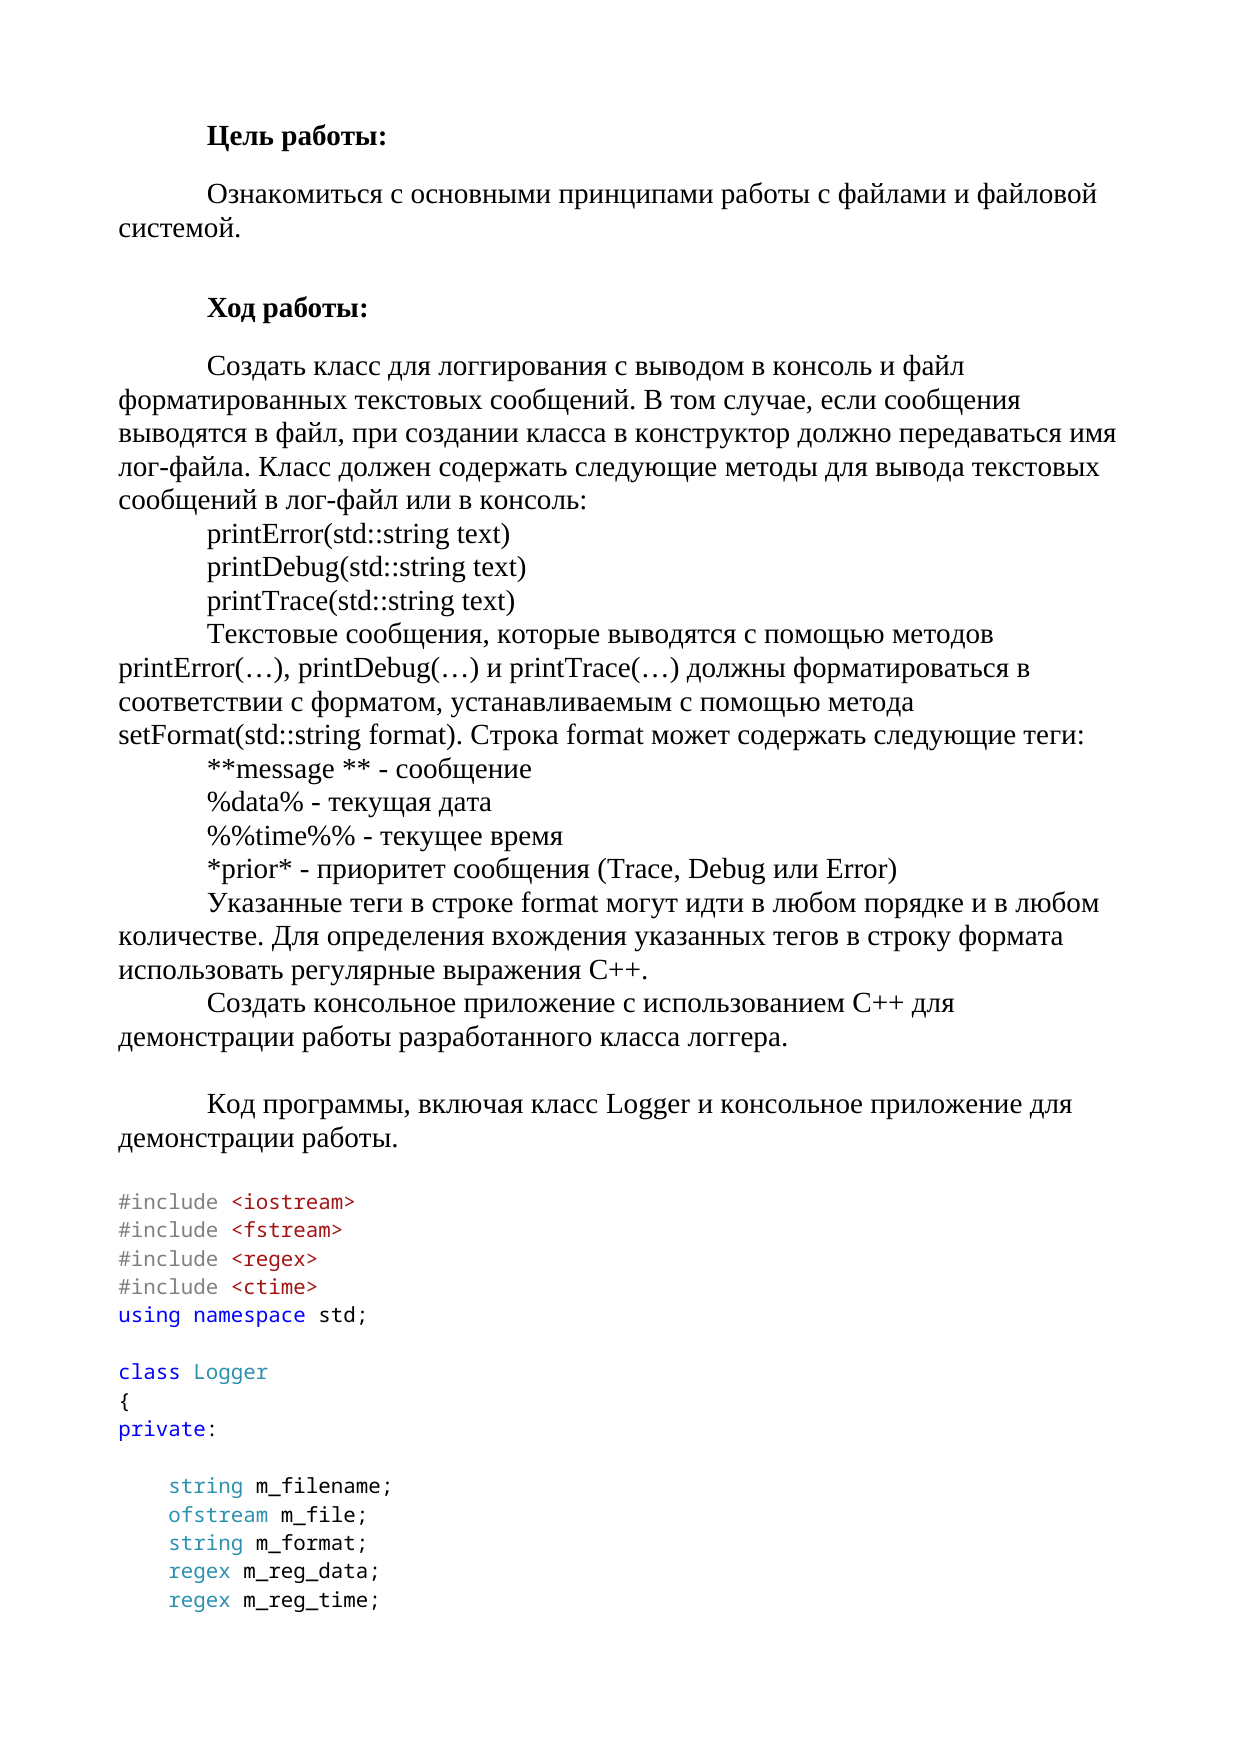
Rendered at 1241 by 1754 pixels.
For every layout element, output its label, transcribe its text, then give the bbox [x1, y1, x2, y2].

text Создать класс для логгирования с выводом в консоль и файл форматированных текстовых сообщений. В том случае, если сообщения выводятся в файл, при создании класса в конструктор должно передаваться имя лог-файла. Класс должен содержать следующие методы для вывода текстовых сообщений в лог-файл или в консоль: [118, 348, 1122, 516]
text #include <iostream> [118, 1187, 1122, 1215]
text #include <fstream> [118, 1215, 1122, 1244]
text { [118, 1386, 1122, 1414]
text **message ** - сообщение [118, 751, 1122, 784]
text #include <regex> [118, 1244, 1122, 1272]
text private: [118, 1414, 1122, 1443]
subtitle Цель работы: [118, 118, 1122, 152]
text Код программы, включая класс Logger и консольное приложение для демонстрации работы. [118, 1086, 1122, 1153]
text regex m_reg_time; [118, 1585, 1122, 1613]
text printError(std::string text) [118, 516, 1122, 549]
text using namespace std; [118, 1301, 1122, 1329]
text %%time%% - текущее время [118, 818, 1122, 851]
text Ознакомиться с основными принципами работы с файлами и файловой системой. [118, 177, 1122, 244]
text ofstream m_file; [118, 1500, 1122, 1528]
subtitle Ход работы: [118, 290, 1122, 323]
text printTrace(std::string text) [118, 583, 1122, 617]
text Создать консольное приложение с использованием С++ для демонстрации работы разработанного класса логгера. [118, 986, 1122, 1053]
text class Logger [118, 1357, 1122, 1386]
text %data% - текущая дата [118, 784, 1122, 818]
text printDebug(std::string text) [118, 549, 1122, 583]
text *prior* - приоритет сообщения (Trace, Debug или Error) [118, 851, 1122, 885]
text string m_format; [118, 1528, 1122, 1557]
text Текстовые сообщения, которые выводятся с помощью методов printError(…), printDebug(…) и printTrace(…) должны форматироваться в соответствии с форматом, устанавливаемым с помощью метода setFormat(std::string format). Строка format может содержать следующие теги: [118, 617, 1122, 751]
text regex m_reg_data; [118, 1557, 1122, 1585]
text #include <ctime> [118, 1272, 1122, 1301]
text Указанные теги в строке format могут идти в любом порядке и в любом количестве. Для определения вхождения указанных тегов в строку формата использовать регулярные выражения С++. [118, 885, 1122, 986]
text string m_filename; [118, 1471, 1122, 1500]
